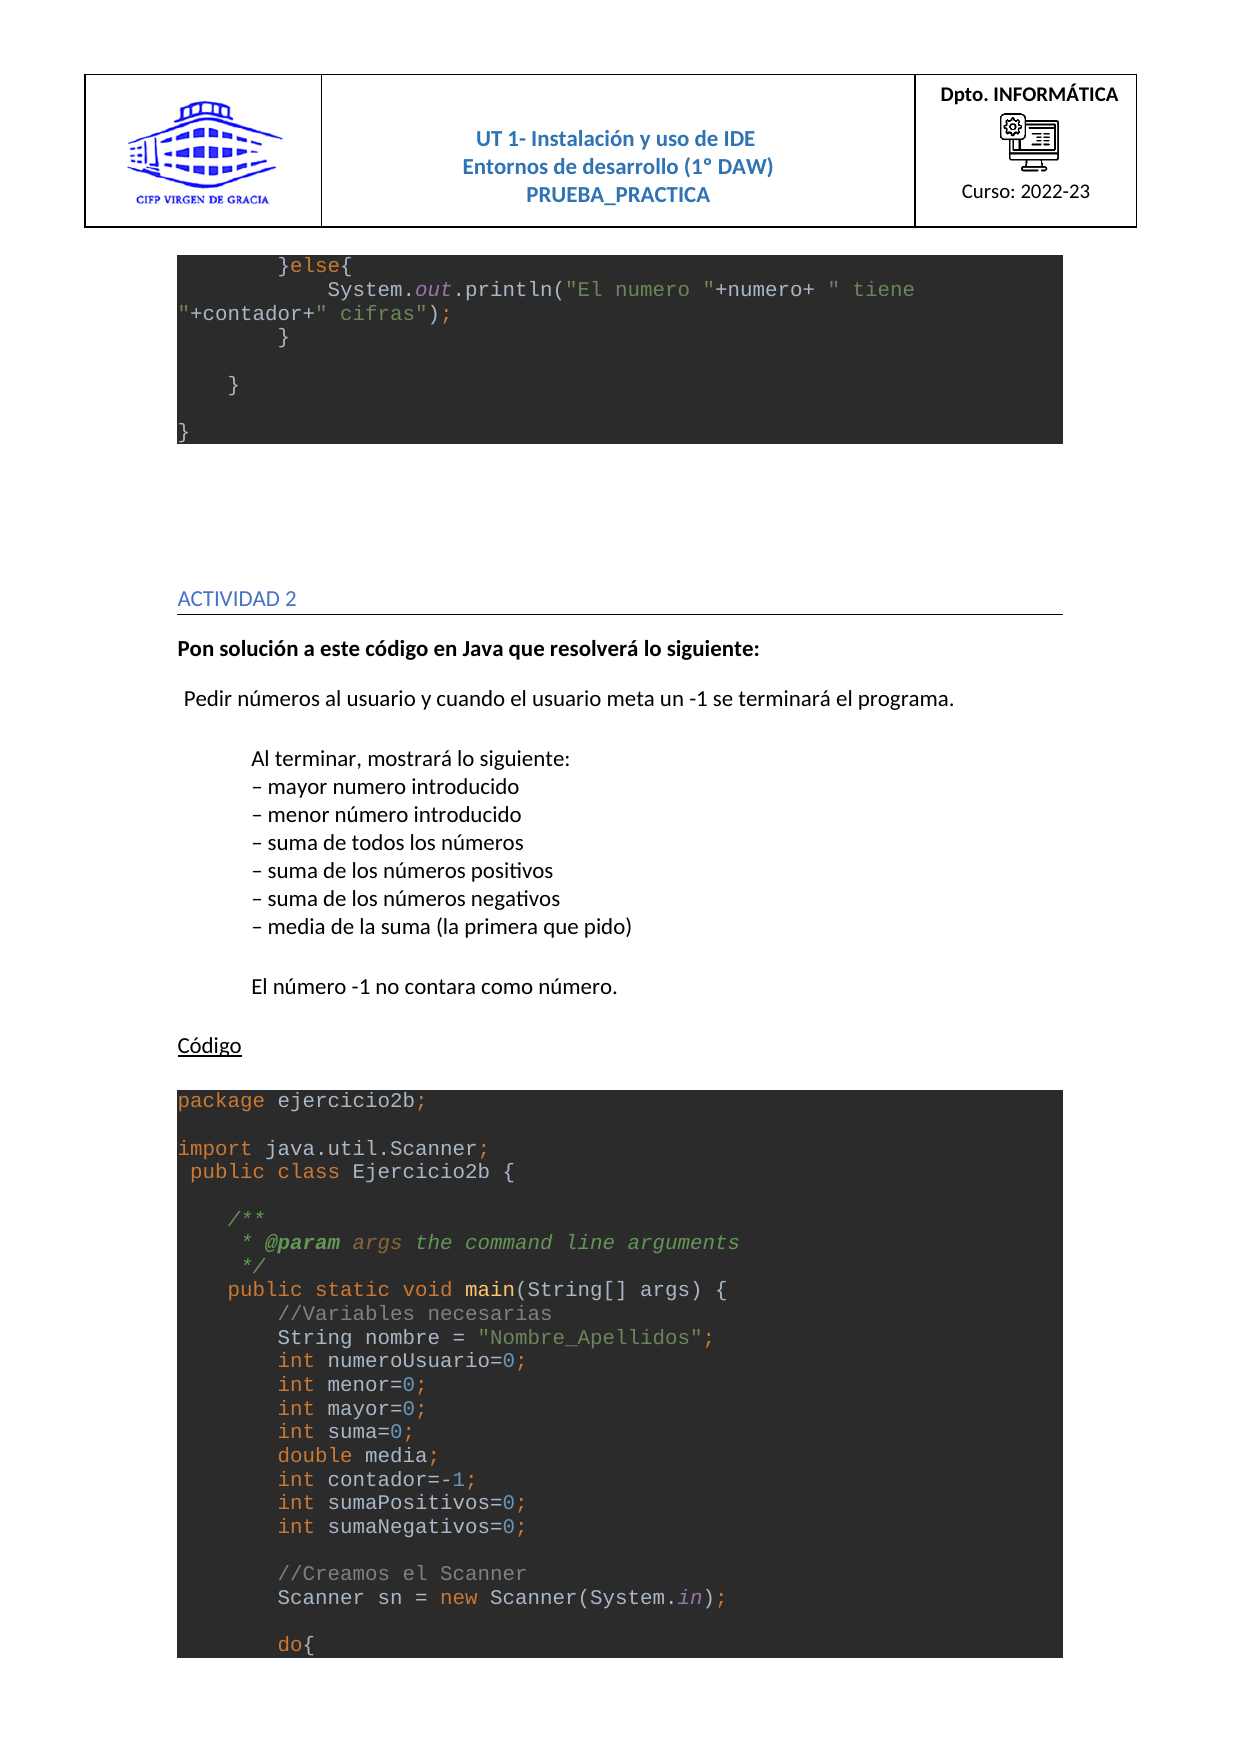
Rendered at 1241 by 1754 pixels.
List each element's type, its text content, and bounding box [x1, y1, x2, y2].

text Al terminar, mostrará lo siguiente: – mayor numero introducido – menor número introducido – suma de todos los números – suma de los números positivos – suma de los números negativos – media de la suma (la primera que pido) [251, 744, 1063, 941]
text ACTIVIDAD 2 [177, 584, 1063, 614]
text package ejercicio2b; import java.util.Scanner; public class Ejercicio2b { /** * @param args the command line arguments */ public static void main(String[] args) { //Variables necesarias String nombre = "Nombre_Apellidos"; int numeroUsuario=0; int menor=0; int mayor=0; int suma=0; double media; int contador=-1; int sumaPositivos=0; int sumaNegativos=0; //Creamos el Scanner Scanner sn = new Scanner(System.in); do{ [177, 1090, 1063, 1658]
text Pon solución a este código en Java que resolverá lo siguiente: [177, 634, 1063, 662]
text El número -1 no contara como número. [251, 972, 1063, 1000]
text }else{ System.out.println("El numero "+numero+ " tiene "+contador+" cifras"); } } } [177, 255, 1063, 444]
text Código [177, 1031, 1063, 1059]
text Pedir números al usuario y cuando el usuario meta un -1 se terminará el programa. [177, 681, 1063, 713]
